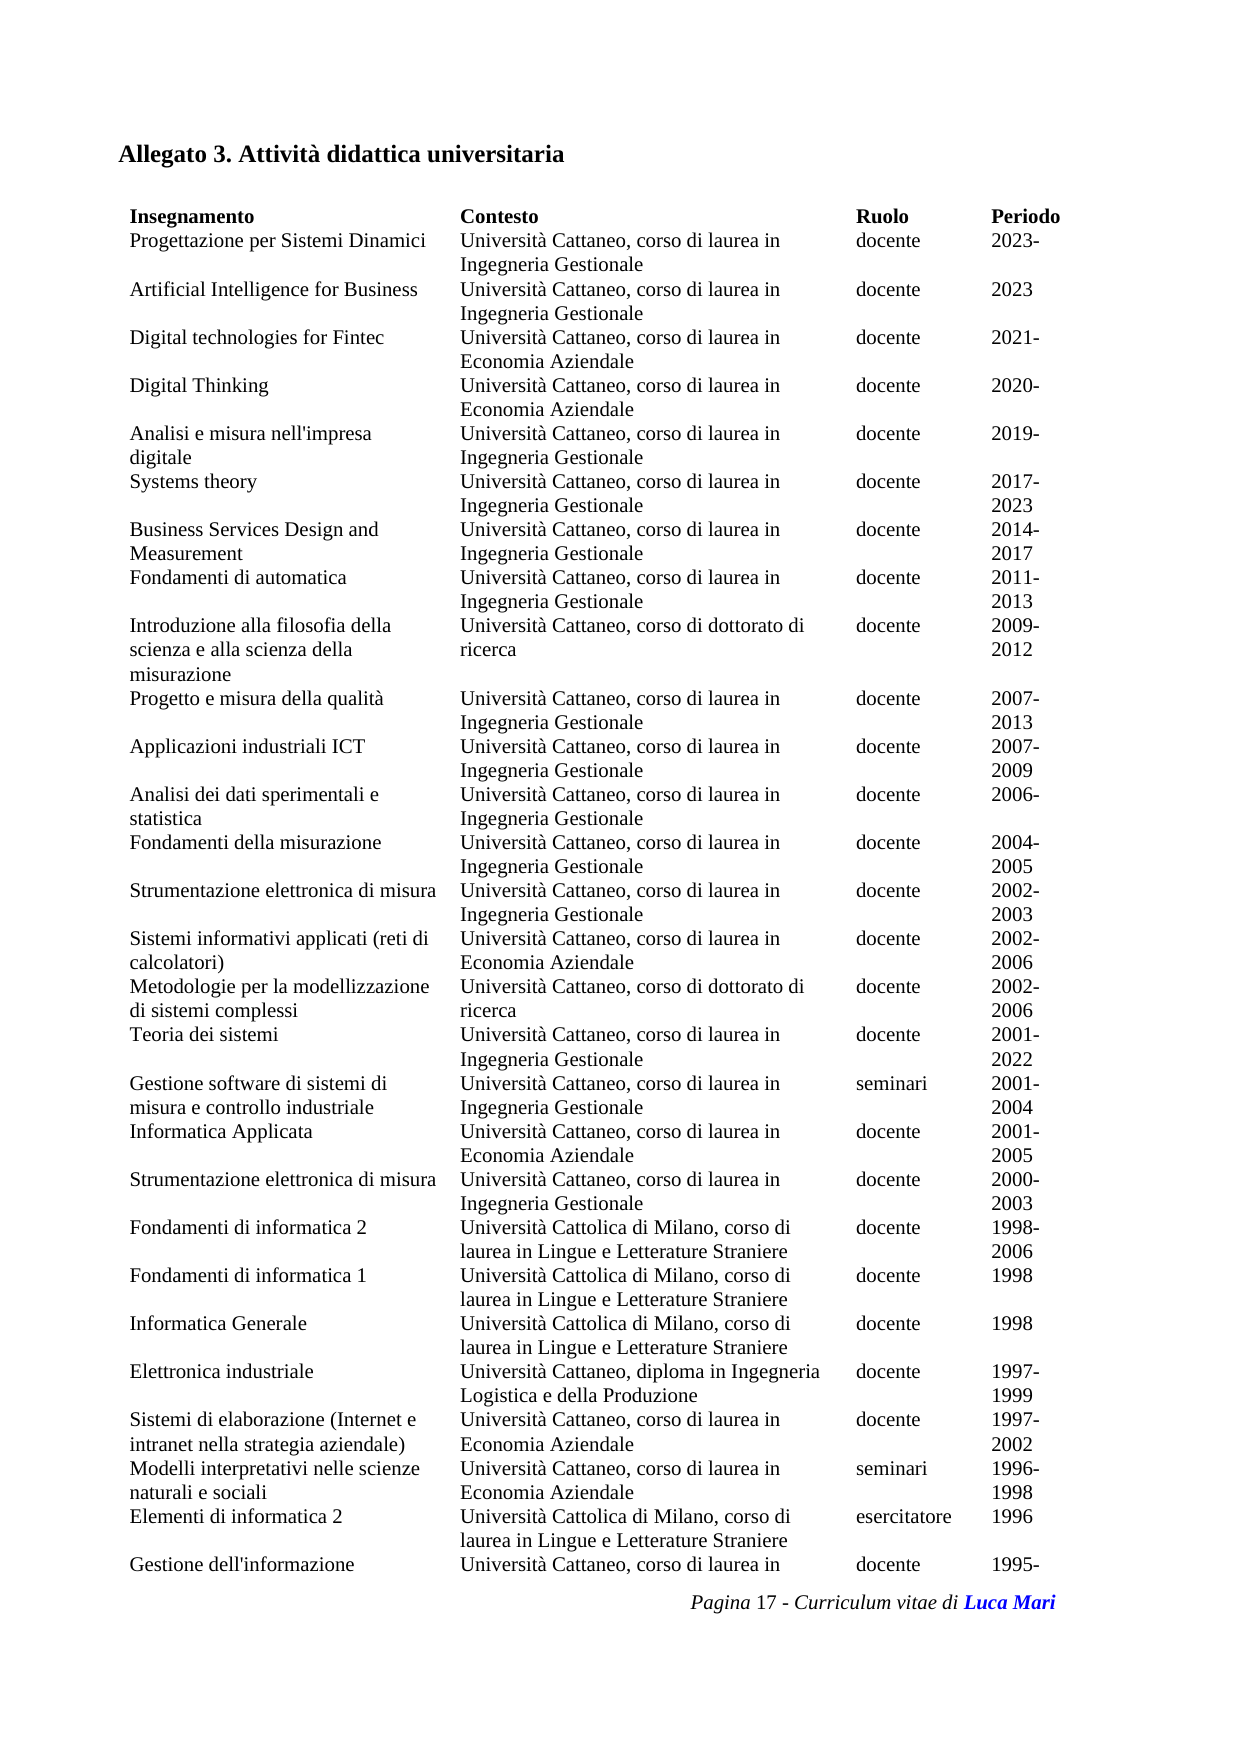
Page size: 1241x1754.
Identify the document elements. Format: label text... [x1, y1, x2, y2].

table_cell Introduzione alla filosofia della scienza e alla scienza della misurazione [118, 613, 449, 686]
table_cell Università Cattaneo, corso di laurea in Ingegneria Gestionale [449, 878, 844, 926]
table_cell docente [845, 830, 980, 878]
table_cell Università Cattaneo, corso di laurea in Ingegneria Gestionale [449, 686, 844, 734]
table_cell 2002-2006 [980, 974, 1082, 1022]
table_cell 1996-1998 [980, 1456, 1082, 1504]
table_cell 2004-2005 [980, 830, 1082, 878]
table_cell 1997-1999 [980, 1359, 1082, 1407]
table_cell Università Cattaneo, corso di laurea in Ingegneria Gestionale [449, 228, 844, 276]
table_cell docente [845, 974, 980, 1022]
table_cell Università Cattaneo, corso di laurea in Economia Aziendale [449, 325, 844, 373]
table_cell Università Cattaneo, diploma in Ingegneria Logistica e della Produzione [449, 1359, 844, 1407]
table_cell Sistemi informativi applicati (reti di calcolatori) [118, 926, 449, 974]
table_cell Elettronica industriale [118, 1359, 449, 1407]
table_cell 1995- [980, 1552, 1082, 1576]
table_cell Università Cattaneo, corso di laurea in Ingegneria Gestionale [449, 1071, 844, 1119]
table_header Ruolo [845, 204, 980, 228]
table_cell Applicazioni industriali ICT [118, 734, 449, 782]
table_cell 2000-2003 [980, 1167, 1082, 1215]
table_cell 2001-2022 [980, 1023, 1082, 1071]
table_cell 2002-2006 [980, 926, 1082, 974]
table_cell 2001-2004 [980, 1071, 1082, 1119]
table_cell 2023- [980, 228, 1082, 276]
table_cell Università Cattaneo, corso di laurea in Ingegneria Gestionale [449, 276, 844, 324]
table_cell docente [845, 686, 980, 734]
table_cell docente [845, 517, 980, 565]
table_cell docente [845, 1167, 980, 1215]
table_cell docente [845, 613, 980, 686]
table_header Periodo [980, 204, 1082, 228]
table_header Contesto [449, 204, 844, 228]
table_cell Università Cattaneo, corso di laurea in [449, 1552, 844, 1576]
table_cell Università Cattolica di Milano, corso di laurea in Lingue e Letterature Straniere [449, 1215, 844, 1263]
table_cell Digital Thinking [118, 373, 449, 421]
table_cell Business Services Design and Measurement [118, 517, 449, 565]
table_cell 2021- [980, 325, 1082, 373]
table_cell 2007-2013 [980, 686, 1082, 734]
table_cell docente [845, 373, 980, 421]
table_cell docente [845, 782, 980, 830]
table_cell docente [845, 1408, 980, 1456]
table_cell docente [845, 1263, 980, 1311]
table_cell esercitatore [845, 1504, 980, 1552]
table_cell 2007-2009 [980, 734, 1082, 782]
table_cell 1997-2002 [980, 1408, 1082, 1456]
table_cell docente [845, 421, 980, 469]
table_cell 2002-2003 [980, 878, 1082, 926]
table_cell Università Cattaneo, corso di laurea in Ingegneria Gestionale [449, 1167, 844, 1215]
table_cell 2023 [980, 276, 1082, 324]
table_cell 1998 [980, 1311, 1082, 1359]
table_cell docente [845, 1311, 980, 1359]
table_cell docente [845, 228, 980, 276]
table_cell Fondamenti della misurazione [118, 830, 449, 878]
table_cell 1998 [980, 1263, 1082, 1311]
table_cell Università Cattaneo, corso di laurea in Economia Aziendale [449, 1456, 844, 1504]
table_cell Metodologie per la modellizzazione di sistemi complessi [118, 974, 449, 1022]
table_cell docente [845, 878, 980, 926]
table_cell Università Cattaneo, corso di laurea in Ingegneria Gestionale [449, 421, 844, 469]
table_cell Università Cattaneo, corso di laurea in Ingegneria Gestionale [449, 565, 844, 613]
table_cell Elementi di informatica 2 [118, 1504, 449, 1552]
table_cell Gestione dell'informazione [118, 1552, 449, 1576]
table_cell Modelli interpretativi nelle scienze naturali e sociali [118, 1456, 449, 1504]
table_cell 2020- [980, 373, 1082, 421]
table_cell Gestione software di sistemi di misura e controllo industriale [118, 1071, 449, 1119]
table_cell Università Cattaneo, corso di laurea in Ingegneria Gestionale [449, 782, 844, 830]
table_cell Università Cattaneo, corso di laurea in Economia Aziendale [449, 926, 844, 974]
table_cell Università Cattaneo, corso di laurea in Ingegneria Gestionale [449, 734, 844, 782]
table_cell Digital technologies for Fintec [118, 325, 449, 373]
table_cell Fondamenti di automatica [118, 565, 449, 613]
table_cell 1996 [980, 1504, 1082, 1552]
table_cell docente [845, 926, 980, 974]
table_cell Università Cattaneo, corso di dottorato di ricerca [449, 613, 844, 686]
table_cell 2006- [980, 782, 1082, 830]
table_cell Università Cattaneo, corso di laurea in Economia Aziendale [449, 1119, 844, 1167]
table_cell Fondamenti di informatica 1 [118, 1263, 449, 1311]
table_cell docente [845, 1119, 980, 1167]
table_cell 2009-2012 [980, 613, 1082, 686]
table_cell docente [845, 469, 980, 517]
table_cell docente [845, 1552, 980, 1576]
table_cell Università Cattaneo, corso di dottorato di ricerca [449, 974, 844, 1022]
table_cell Università Cattaneo, corso di laurea in Economia Aziendale [449, 373, 844, 421]
table_cell Strumentazione elettronica di misura [118, 1167, 449, 1215]
table_cell Università Cattaneo, corso di laurea in Ingegneria Gestionale [449, 517, 844, 565]
table_cell Progetto e misura della qualità [118, 686, 449, 734]
table_cell docente [845, 565, 980, 613]
table_cell 2014-2017 [980, 517, 1082, 565]
table_cell docente [845, 1215, 980, 1263]
table_cell Università Cattolica di Milano, corso di laurea in Lingue e Letterature Straniere [449, 1263, 844, 1311]
table_cell Strumentazione elettronica di misura [118, 878, 449, 926]
table_cell docente [845, 276, 980, 324]
table_cell Artificial Intelligence for Business [118, 276, 449, 324]
table_cell docente [845, 1023, 980, 1071]
table_cell Università Cattaneo, corso di laurea in Economia Aziendale [449, 1408, 844, 1456]
table_cell seminari [845, 1456, 980, 1504]
table_cell 2017-2023 [980, 469, 1082, 517]
table_cell Università Cattaneo, corso di laurea in Ingegneria Gestionale [449, 469, 844, 517]
table_header Insegnamento [118, 204, 449, 228]
table_cell Università Cattaneo, corso di laurea in Ingegneria Gestionale [449, 830, 844, 878]
table_cell Fondamenti di informatica 2 [118, 1215, 449, 1263]
table_cell 2011-2013 [980, 565, 1082, 613]
subtitle Allegato 3. Attività didattica universitaria [118, 139, 1122, 168]
table_cell docente [845, 734, 980, 782]
table_cell seminari [845, 1071, 980, 1119]
table_cell Sistemi di elaborazione (Internet e intranet nella strategia aziendale) [118, 1408, 449, 1456]
table_cell Informatica Generale [118, 1311, 449, 1359]
table_cell Analisi dei dati sperimentali e statistica [118, 782, 449, 830]
table_cell Progettazione per Sistemi Dinamici [118, 228, 449, 276]
table_cell Analisi e misura nell'impresa digitale [118, 421, 449, 469]
table_cell Università Cattolica di Milano, corso di laurea in Lingue e Letterature Straniere [449, 1311, 844, 1359]
table_cell docente [845, 1359, 980, 1407]
table_cell Systems theory [118, 469, 449, 517]
table_cell 1998-2006 [980, 1215, 1082, 1263]
table_cell Informatica Applicata [118, 1119, 449, 1167]
table_cell Teoria dei sistemi [118, 1023, 449, 1071]
table_cell Università Cattolica di Milano, corso di laurea in Lingue e Letterature Straniere [449, 1504, 844, 1552]
table_cell Università Cattaneo, corso di laurea in Ingegneria Gestionale [449, 1023, 844, 1071]
table_cell 2019- [980, 421, 1082, 469]
table_cell docente [845, 325, 980, 373]
table_cell 2001-2005 [980, 1119, 1082, 1167]
